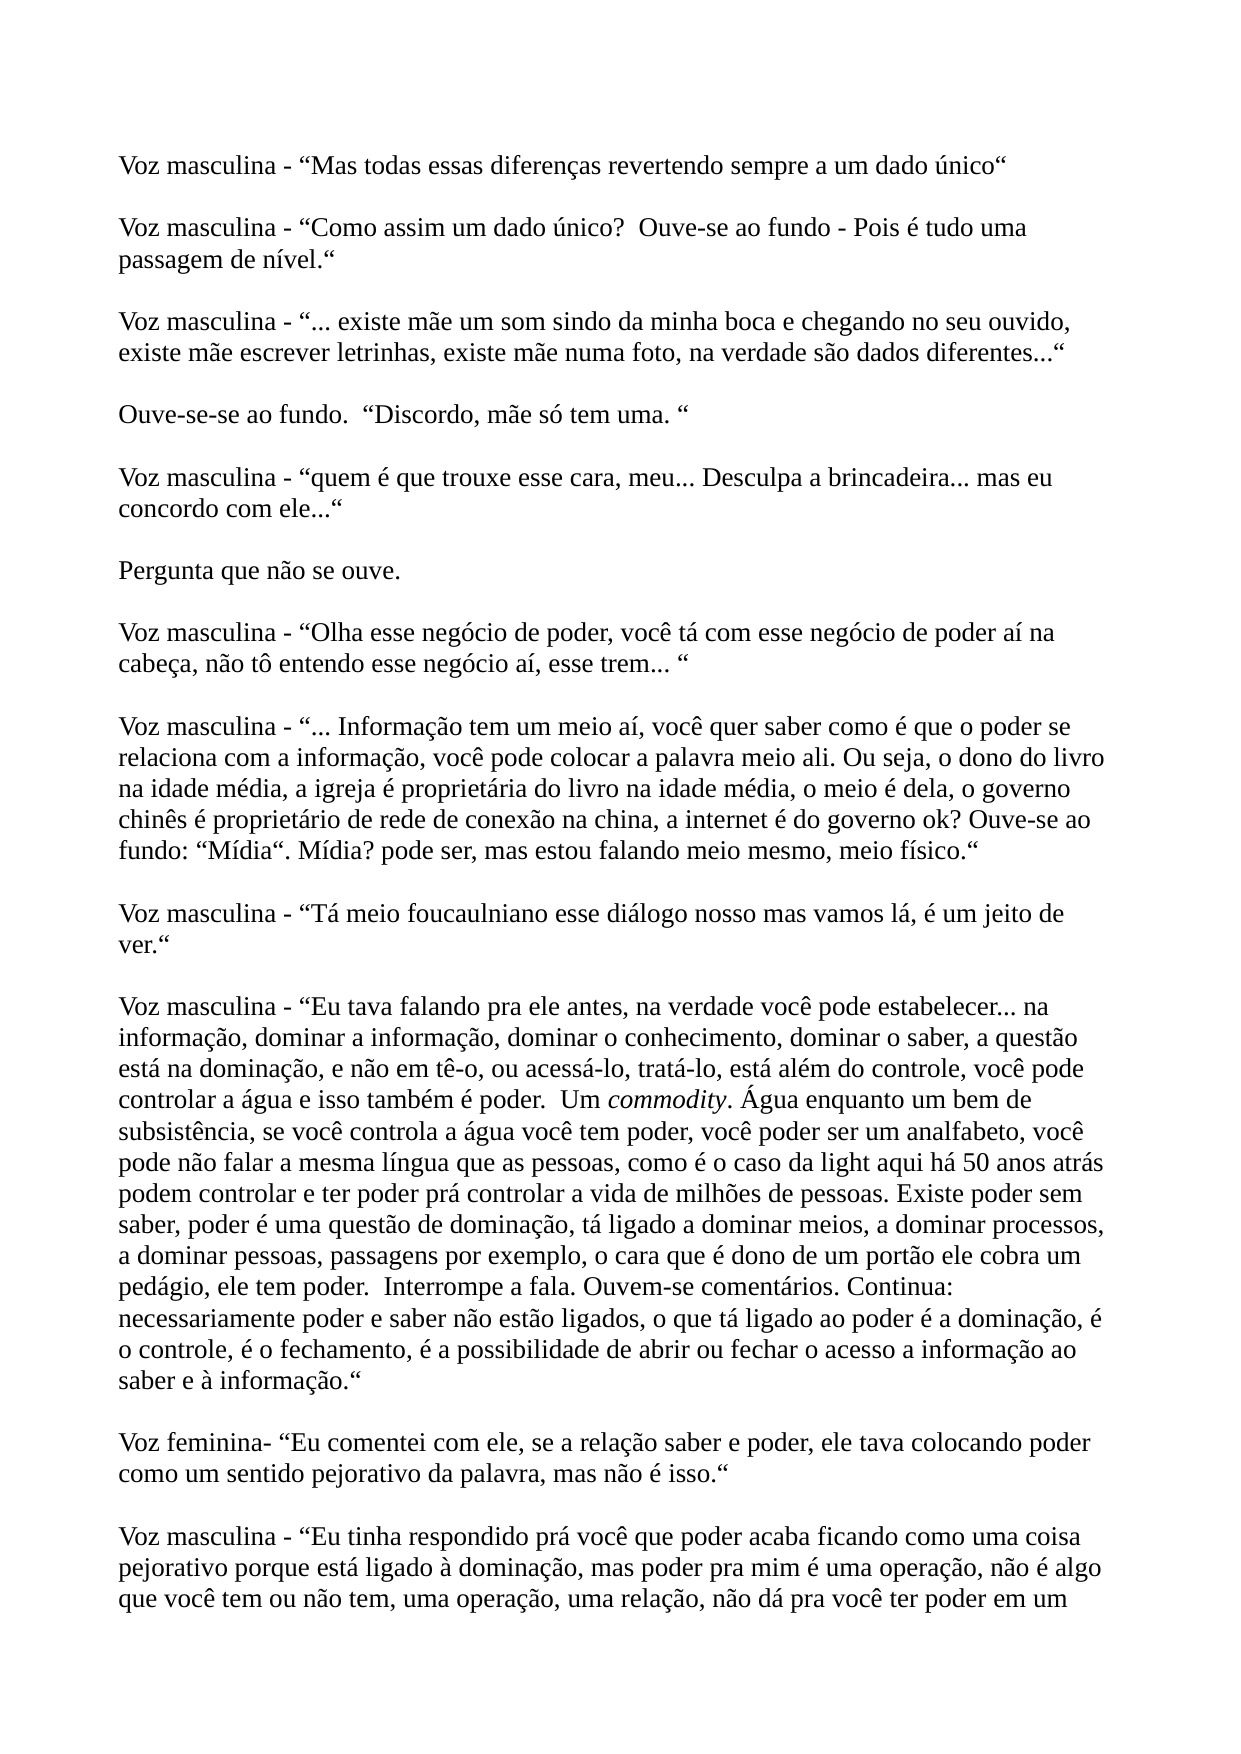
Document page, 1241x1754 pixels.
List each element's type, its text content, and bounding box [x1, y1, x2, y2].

text Voz masculina - “Eu tava falando pra ele antes, na verdade você pode estabelecer... na informação, dominar a informação, dominar o conhecimento, dominar o saber, a questão está na dominação, e não em tê-o, ou acessá-lo, tratá-lo, está além do controle, você pode controlar a água e isso também é poder. Um commodity. Água enquanto um bem de subsistência, se você controla a água você tem poder, você poder ser um analfabeto, você pode não falar a mesma língua que as pessoas, como é o caso da light aqui há 50 anos atrás podem controlar e ter poder prá controlar a vida de milhões de pessoas. Existe poder sem saber, poder é uma questão de dominação, tá ligado a dominar meios, a dominar processos, a dominar pessoas, passagens por exemplo, o cara que é dono de um portão ele cobra um pedágio, ele tem poder. Interrompe a fala. Ouvem-se comentários. Continua: necessariamente poder e saber não estão ligados, o que tá ligado ao poder é a dominação, é o controle, é o fechamento, é a possibilidade de abrir ou fechar o acesso a informação ao saber e à informação.“ [118, 990, 1122, 1395]
list Voz masculina - “Eu tinha respondido prá você que poder acaba ficando como uma coisa pejorativo porque está ligado à dominação, mas poder pra mim é uma operação, não é algo que você tem ou não tem, uma operação, uma relação, não dá pra você ter poder em um [118, 1520, 1122, 1613]
list Voz masculina - “quem é que trouxe esse cara, meu... Desculpa a brincadeira... mas eu concordo com ele...“ [118, 461, 1122, 523]
list Voz feminina- “Eu comentei com ele, se a relação saber e poder, ele tava colocando poder como um sentido pejorativo da palavra, mas não é isso.“ [118, 1426, 1122, 1488]
text Voz masculina - “Como assim um dado único? Ouve-se ao fundo - Pois é tudo uma passagem de nível.“ [118, 212, 1122, 274]
text Voz masculina - “Mas todas essas diferenças revertendo sempre a um dado único“ [118, 149, 1122, 180]
list Voz masculina - “... Informação tem um meio aí, você quer saber como é que o poder se relaciona com a informação, você pode colocar a palavra meio ali. Ou seja, o dono do livro na idade média, a igreja é proprietária do livro na idade média, o meio é dela, o governo chinês é proprietário de rede de conexão na china, a internet é do governo ok? Ouve-se ao fundo: “Mídia“. Mídia? pode ser, mas estou falando meio mesmo, meio físico.“ [118, 710, 1122, 866]
list Voz masculina - “Olha esse negócio de poder, você tá com esse negócio de poder aí na cabeça, não tô entendo esse negócio aí, esse trem... “ [118, 616, 1122, 679]
text Pergunta que não se ouve. [118, 554, 1122, 585]
list Voz masculina - “Tá meio foucaulniano esse diálogo nosso mas vamos lá, é um jeito de ver.“ [118, 897, 1122, 959]
text Ouve-se-se ao fundo. “Discordo, mãe só tem uma. “ [118, 398, 1122, 429]
list Voz masculina - “... existe mãe um som sindo da minha boca e chegando no seu ouvido, existe mãe escrever letrinhas, existe mãe numa foto, na verdade são dados diferentes...“ [118, 305, 1122, 367]
